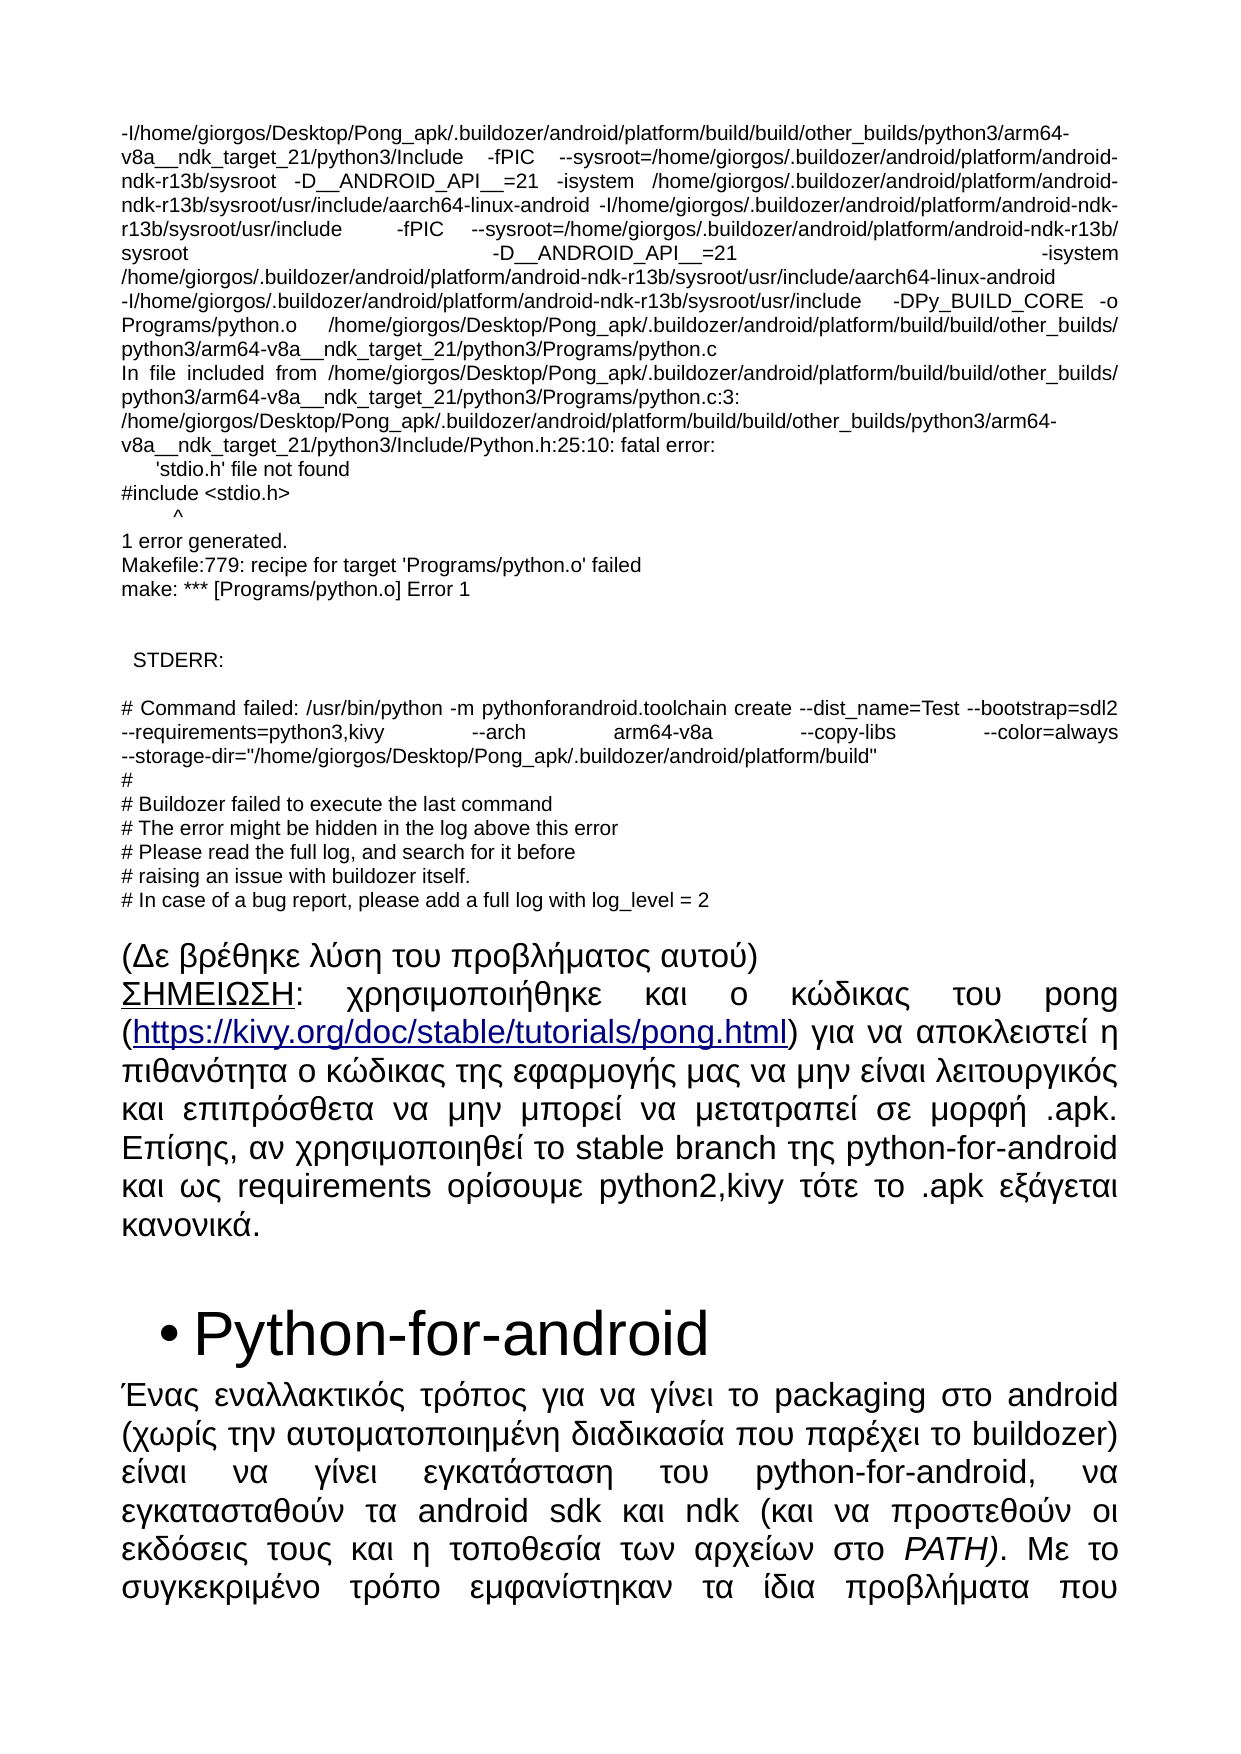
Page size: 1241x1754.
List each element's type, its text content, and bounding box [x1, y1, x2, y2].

text ΣΗΜΕΙΩΣΗ: χρησιμοποιήθηκε και ο κώδικας του pong (https://kivy.org/doc/stable/tutorials/pong.html) για να αποκλειστεί η πιθανότητα ο κώδικας της εφαρμογής μας να μην είναι λειτουργικός και επιπρόσθετα να μην μπορεί να μετατραπεί σε μορφή .apk. Επίσης, αν χρησιμοποιηθεί το stable branch της python-for-android και ως requirements ορίσουμε python2,kivy τότε το .apk εξάγεται κανονικά. [118, 974, 1122, 1243]
text STDERR: [118, 648, 1122, 672]
text (Δε βρέθηκε λύση του προβλήματος αυτού) [118, 936, 1122, 974]
text #include <stdio.h> [118, 481, 1122, 504]
text # Buildozer failed to execute the last command [118, 792, 1122, 816]
text -I/home/giorgos/Desktop/Pong_apk/.buildozer/android/platform/build/build/other_builds/python3/arm64-v8a__ndk_target_21/python3/Include -fPIC --sysroot=/home/giorgos/.buildozer/android/platform/android-ndk-r13b/sysroot -D__ANDROID_API__=21 -isystem /home/giorgos/.buildozer/android/platform/android-ndk-r13b/sysroot/usr/include/aarch64-linux-android -I/home/giorgos/.buildozer/android/platform/android-ndk-r13b/sysroot/usr/include -fPIC --sysroot=/home/giorgos/.buildozer/android/platform/android-ndk-r13b/sysroot -D__ANDROID_API__=21 -isystem /home/giorgos/.buildozer/android/platform/android-ndk-r13b/sysroot/usr/include/aarch64-linux-android -I/home/giorgos/.buildozer/android/platform/android-ndk-r13b/sysroot/usr/include -DPy_BUILD_CORE -o Programs/python.o /home/giorgos/Desktop/Pong_apk/.buildozer/android/platform/build/build/other_builds/python3/arm64-v8a__ndk_target_21/python3/Programs/python.c [118, 118, 1122, 361]
text # Please read the full log, and search for it before [118, 840, 1122, 864]
text # The error might be hidden in the log above this error [118, 816, 1122, 840]
text 1 error generated. [118, 528, 1122, 552]
text # In case of a bug report, please add a full log with log_level = 2 [118, 888, 1122, 912]
text /home/giorgos/Desktop/Pong_apk/.buildozer/android/platform/build/build/other_builds/python3/arm64-v8a__ndk_target_21/python3/Include/Python.h:25:10: fatal error: [118, 409, 1122, 457]
text # [118, 768, 1122, 792]
text 'stdio.h' file not found [118, 457, 1122, 481]
text # Command failed: /usr/bin/python -m pythonforandroid.toolchain create --dist_name=Test --bootstrap=sdl2 --requirements=python3,kivy --arch arm64-v8a --copy-libs --color=always --storage-dir="/home/giorgos/Desktop/Pong_apk/.buildozer/android/platform/build" [118, 696, 1122, 768]
text Makefile:779: recipe for target 'Programs/python.o' failed [118, 552, 1122, 576]
text In file included from /home/giorgos/Desktop/Pong_apk/.buildozer/android/platform/build/build/other_builds/python3/arm64-v8a__ndk_target_21/python3/Programs/python.c:3: [118, 361, 1122, 409]
text ^ [118, 504, 1122, 528]
list Python-for-android [156, 1294, 1122, 1372]
text Ένας εναλλακτικός τρόπος για να γίνει το packaging στο android (χωρίς την αυτοματοποιημένη διαδικασία που παρέχει το buildozer) είναι να γίνει εγκατάσταση του python-for-android, να εγκατασταθούν τα android sdk και ndk (και να προστεθούν οι εκδόσεις τους και η τοποθεσία των αρχείων στο PATH). Με το συγκεκριμένο τρόπο εμφανίστηκαν τα ίδια προβλήματα που [118, 1372, 1122, 1609]
text # raising an issue with buildozer itself. [118, 864, 1122, 888]
text make: *** [Programs/python.o] Error 1 [118, 576, 1122, 600]
